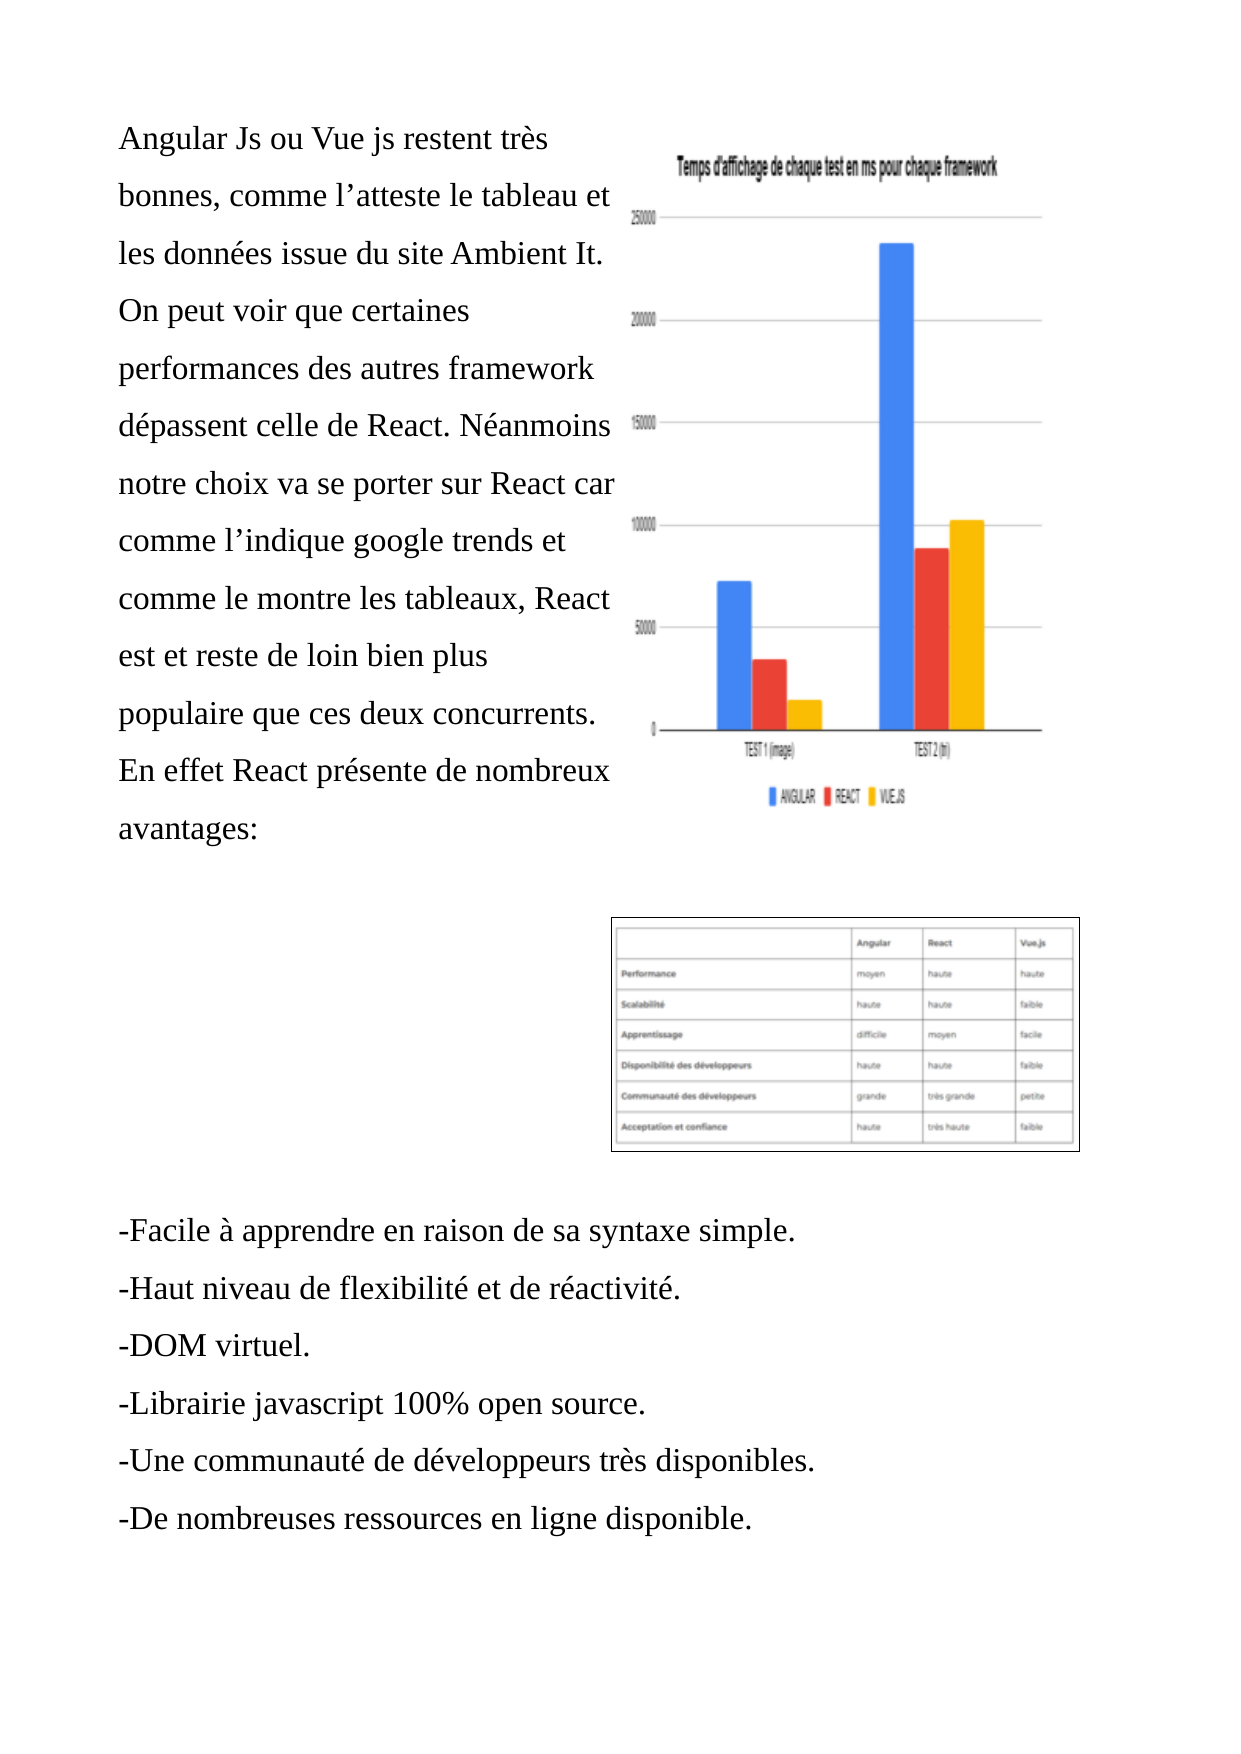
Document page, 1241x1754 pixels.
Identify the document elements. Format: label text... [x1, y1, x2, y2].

text -De nombreuses ressources en ligne disponible. [118, 1498, 1122, 1536]
text Angular Js ou Vue js restent très bonnes, comme l’atteste le tableau et les données issue du site Ambient It. On peut voir que certaines performances des autres framework dépassent celle de React. Néanmoins notre choix va se porter sur React car comme l’indique google trends et comme le montre les tableaux, React est et reste de loin bien plus populaire que ces deux concurrents. En effet React présente de nombreux avantages: [118, 118, 1122, 846]
picture [618, 137, 1088, 830]
picture [613, 920, 1077, 1149]
text -Une communauté de développeurs très disponibles. [118, 1441, 1122, 1479]
text -Librairie javascript 100% open source. [118, 1383, 1122, 1421]
text -Facile à apprendre en raison de sa syntaxe simple. [118, 1211, 1122, 1249]
text -Haut niveau de flexibilité et de réactivité. [118, 1268, 1122, 1306]
text -DOM virtuel. [118, 1326, 1122, 1364]
